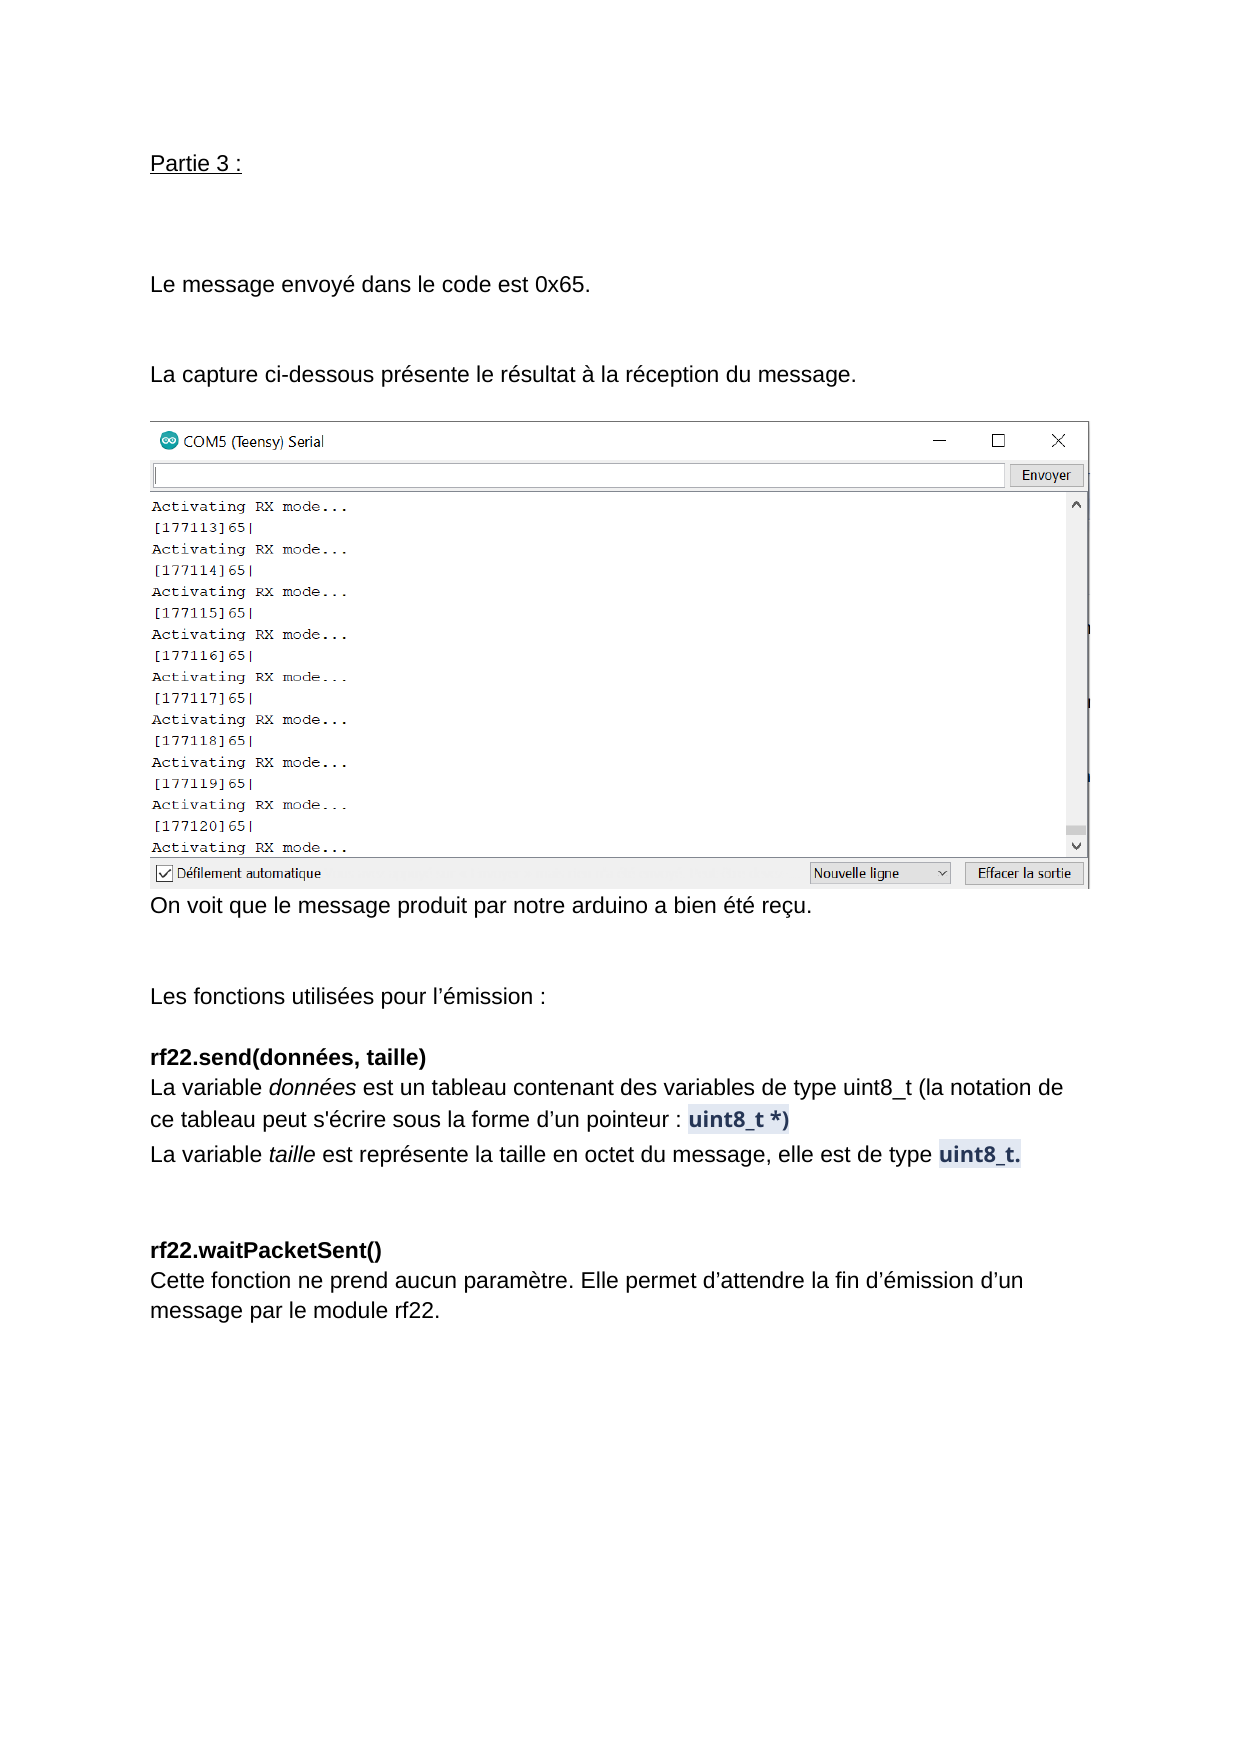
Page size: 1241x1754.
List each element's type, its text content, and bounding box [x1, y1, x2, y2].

text Le message envoyé dans le code est 0x65. [150, 271, 1090, 297]
text La variable taille est représente la taille en octet du message, elle est de type uint8_t. [150, 1138, 1090, 1168]
text Cette fonction ne prend aucun paramètre. Elle permet d’attendre la fin d’émission d’un message par le module rf22. [150, 1267, 1090, 1324]
text On voit que le message produit par notre arduino a bien été reçu. [150, 892, 1090, 919]
text rf22.waitPacketSent() [150, 1237, 1090, 1263]
text Les fonctions utilisées pour l’émission : [150, 983, 1090, 1009]
picture [150, 421, 1091, 889]
text La capture ci-dessous présente le résultat à la réception du message. [150, 361, 1090, 388]
text La variable données est un tableau contenant des variables de type uint8_t (la notation de ce tableau peut s'écrire sous la forme d’un pointeur : uint8_t *) [150, 1074, 1090, 1134]
text rf22.send(données, taille) [150, 1043, 1090, 1070]
text Partie 3 : [150, 150, 1090, 176]
